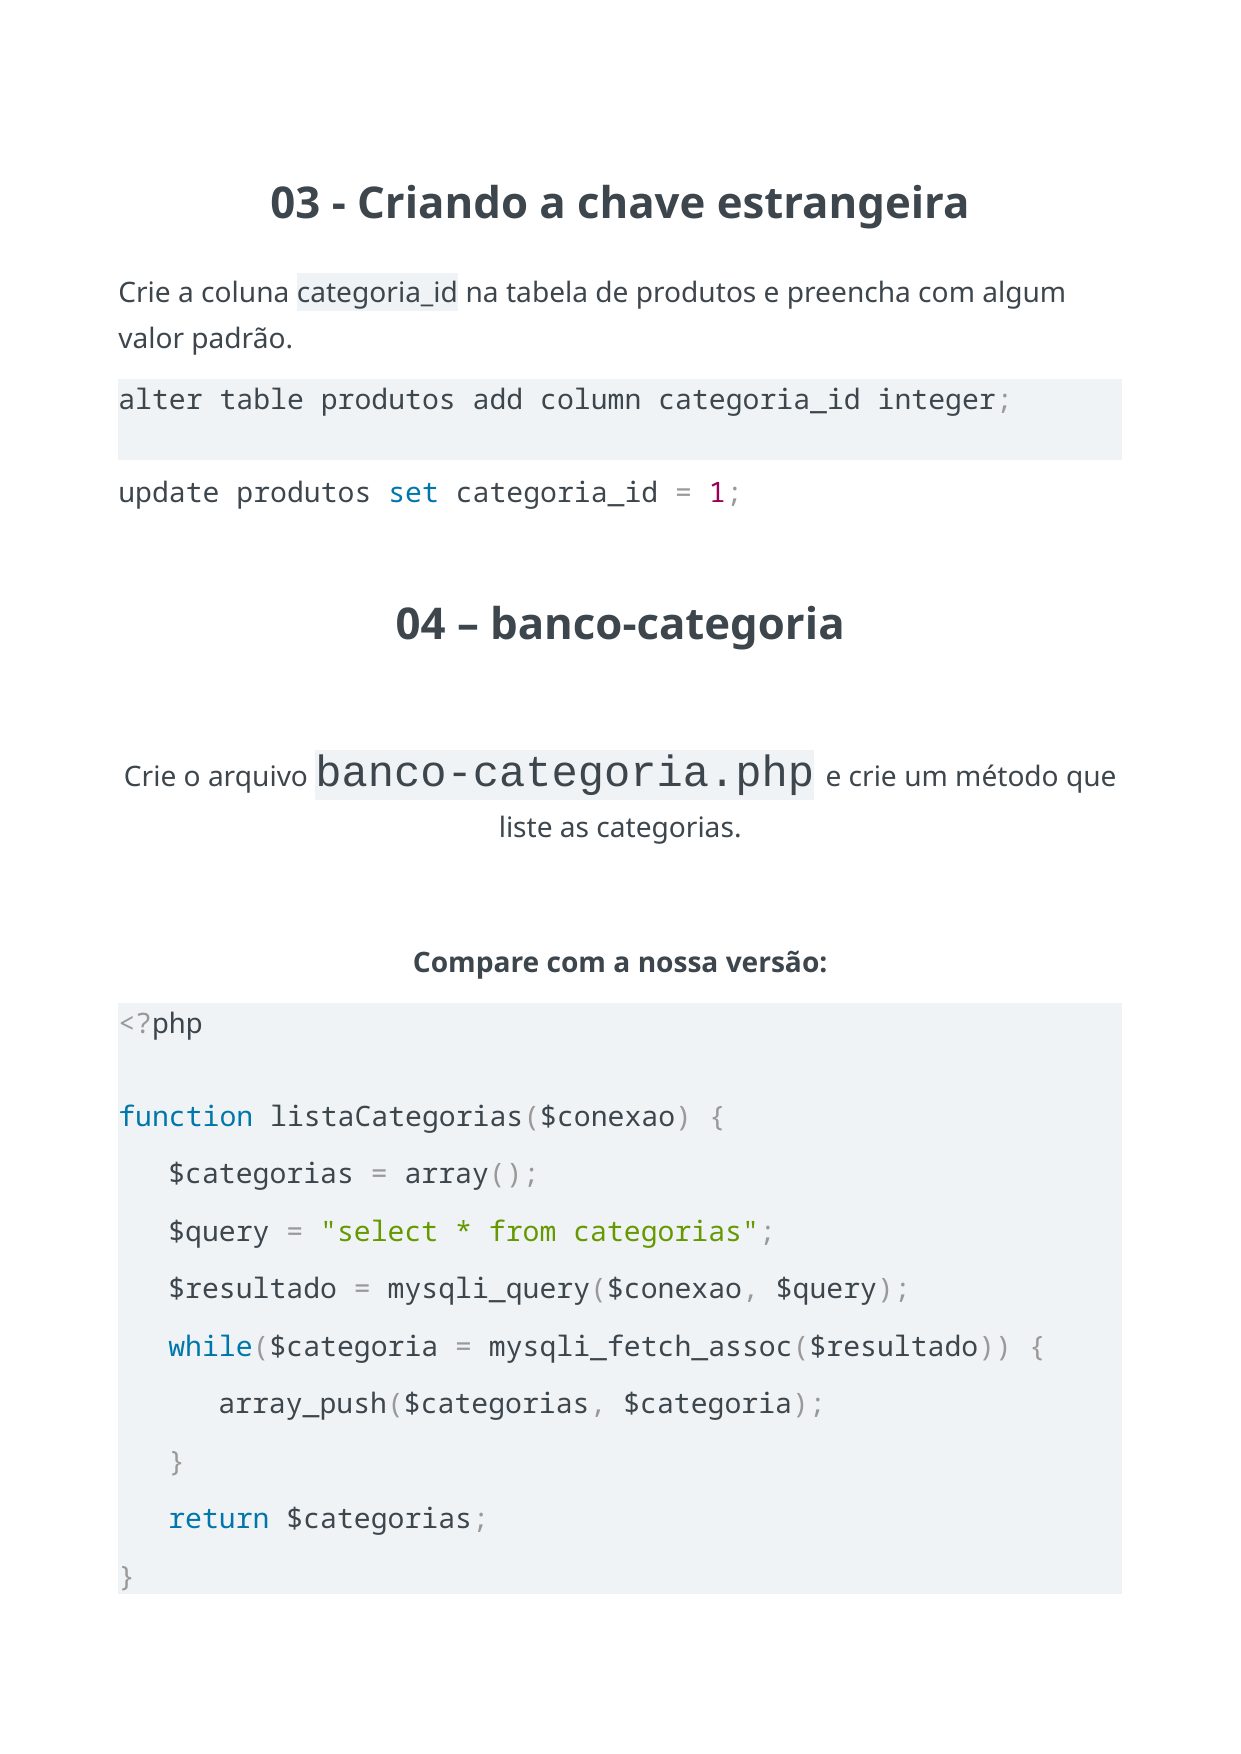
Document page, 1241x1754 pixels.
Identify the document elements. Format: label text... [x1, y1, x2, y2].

text } [118, 1556, 1122, 1594]
text } [118, 1441, 1122, 1479]
text $resultado = mysqli_query($conexao, $query); [118, 1269, 1122, 1307]
text Crie o arquivo banco-categoria.php e crie um método que liste as categorias. [118, 740, 1122, 846]
text while($categoria = mysqli_fetch_assoc($resultado)) { [118, 1326, 1122, 1364]
text $categorias = array(); [118, 1154, 1122, 1192]
text alter table produtos add column categoria_id integer; [118, 379, 1122, 417]
subtitle 04 – banco-categoria [118, 593, 1122, 652]
text <?php [118, 1003, 1122, 1042]
text update produtos set categoria_id = 1; [118, 472, 1122, 510]
text array_push($categorias, $categoria); [118, 1384, 1122, 1422]
text Compare com a nossa versão: [118, 943, 1122, 981]
text return $categorias; [118, 1499, 1122, 1537]
subtitle 03 - Criando a chave estrangeira [118, 172, 1122, 231]
text Crie a coluna categoria_id na tabela de produtos e preencha com algum valor padrão. [118, 273, 1122, 357]
text function listaCategorias($conexao) { [118, 1096, 1122, 1134]
text $query = "select * from categorias"; [118, 1211, 1122, 1249]
